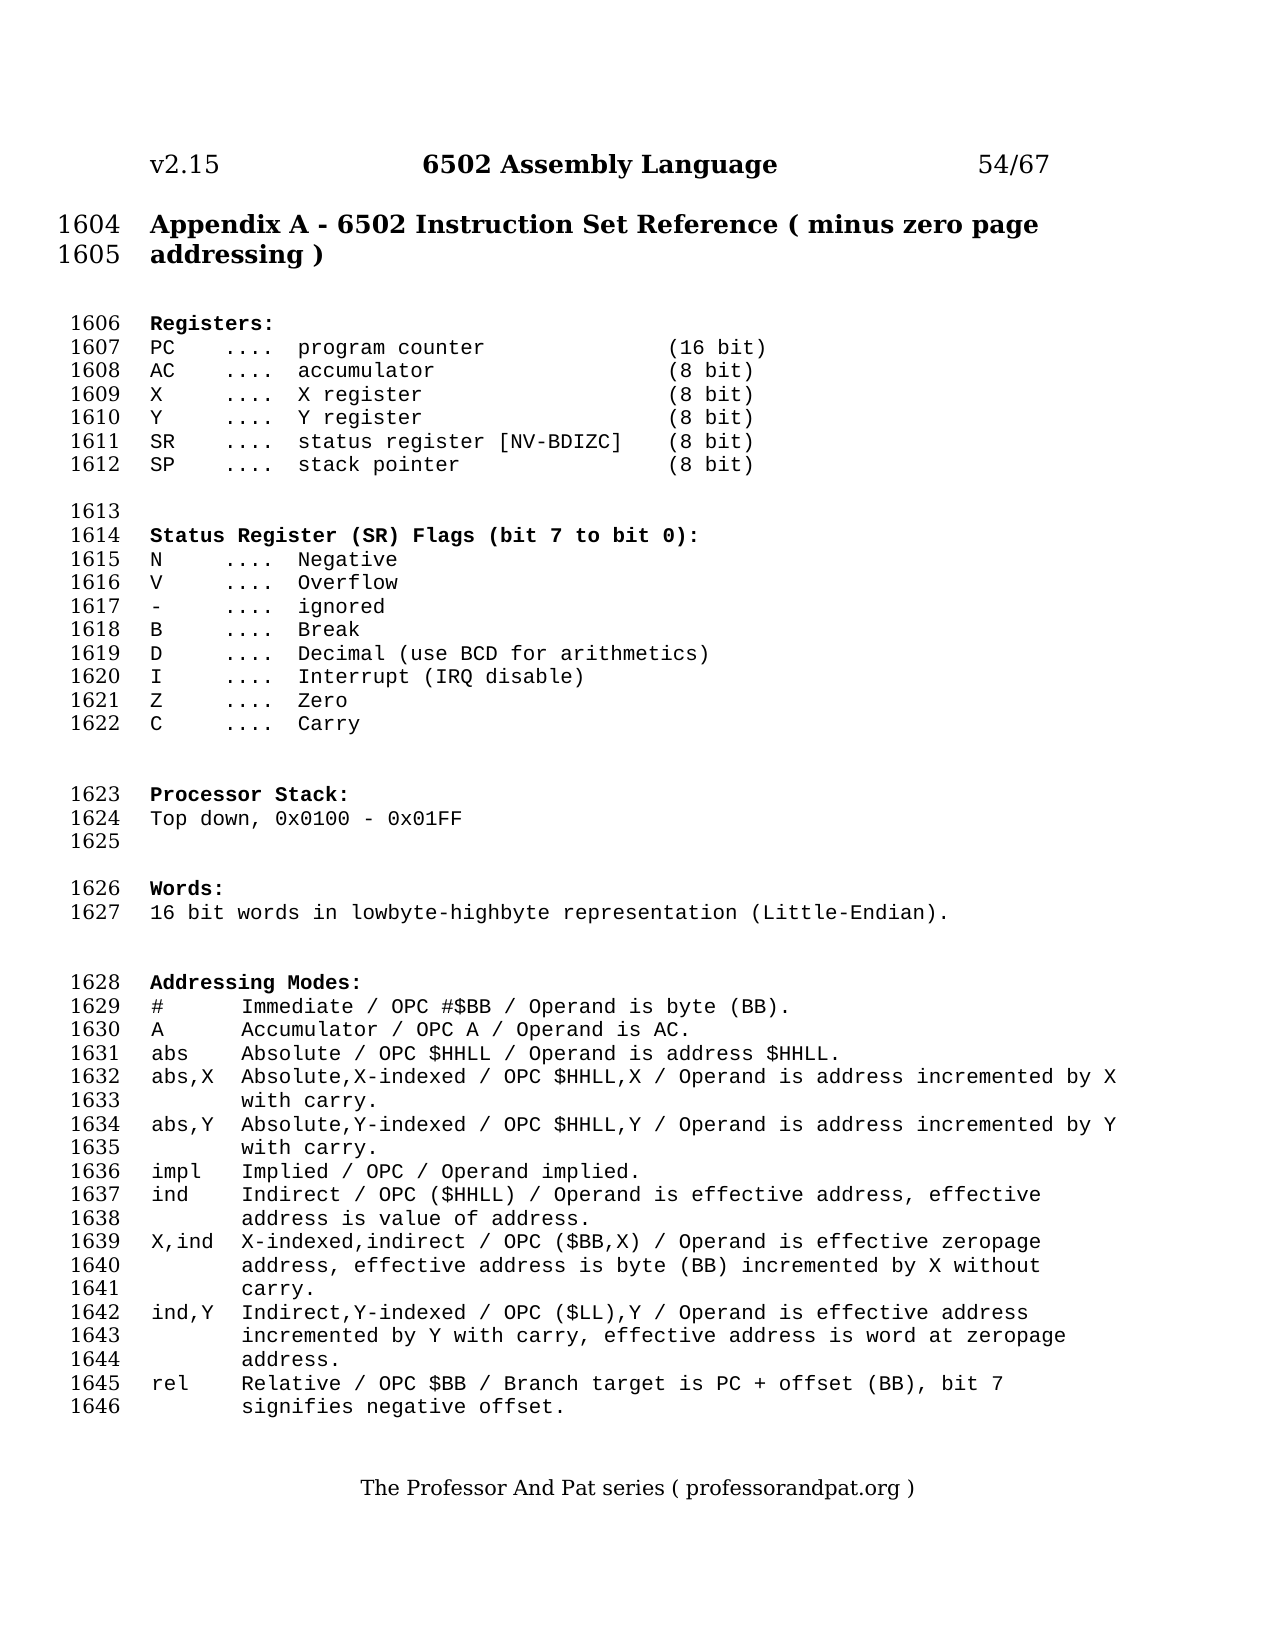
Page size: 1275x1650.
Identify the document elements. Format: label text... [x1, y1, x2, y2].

text Addressing Modes: [150, 972, 1125, 996]
text ind Indirect / OPC ($HHLL) / Operand is effective address, effective address is value of address. [151, 1184, 1125, 1231]
text impl Implied / OPC / Operand implied. [151, 1161, 1125, 1184]
text Words: [150, 878, 1125, 902]
text rel Relative / OPC $BB / Branch target is PC + offset (BB), bit 7 signifies negative offset. [151, 1373, 1125, 1420]
text X,ind X-indexed,indirect / OPC ($BB,X) / Operand is effective zeropage address, effective address is byte (BB) incremented by X without carry. [151, 1231, 1125, 1302]
text 16 bit words in lowbyte-highbyte representation (Little-Endian). [150, 902, 1125, 925]
text abs Absolute / OPC $HHLL / Operand is address $HHLL. [151, 1043, 1125, 1067]
text A Accumulator / OPC A / Operand is AC. [151, 1019, 1125, 1043]
text abs,X Absolute,X-indexed / OPC $HHLL,X / Operand is address incremented by X with carry. [151, 1067, 1125, 1114]
text PC .... program counter (16 bit) [150, 337, 1125, 360]
text V .... Overflow [150, 572, 1125, 596]
text B .... Break [150, 619, 1125, 643]
text Registers: [150, 313, 1125, 337]
text X .... X register (8 bit) [150, 384, 1125, 407]
text - .... ignored [150, 596, 1125, 619]
text SR .... status register [NV-BDIZC] (8 bit) [150, 431, 1125, 454]
text Z .... Zero [150, 690, 1125, 713]
text Status Register (SR) Flags (bit 7 to bit 0): [150, 525, 1125, 549]
text C .... Carry [150, 713, 1125, 737]
subtitle Appendix A - 6502 Instruction Set Reference ( minus zero page addressing ) [150, 210, 1125, 269]
text Processor Stack: [150, 784, 1125, 808]
text ind,Y Indirect,Y-indexed / OPC ($LL),Y / Operand is effective address incremented by Y with carry, effective address is word at zeropage address. [151, 1302, 1125, 1373]
text D .... Decimal (use BCD for arithmetics) [150, 643, 1125, 666]
text abs,Y Absolute,Y-indexed / OPC $HHLL,Y / Operand is address incremented by Y with carry. [151, 1114, 1125, 1161]
text Y .... Y register (8 bit) [150, 407, 1125, 431]
text N .... Negative [150, 549, 1125, 572]
text SP .... stack pointer (8 bit) [150, 454, 1125, 478]
text I .... Interrupt (IRQ disable) [150, 666, 1125, 690]
text AC .... accumulator (8 bit) [150, 360, 1125, 384]
text Top down, 0x0100 - 0x01FF [150, 808, 1125, 831]
text # Immediate / OPC #$BB / Operand is byte (BB). [151, 996, 1125, 1019]
